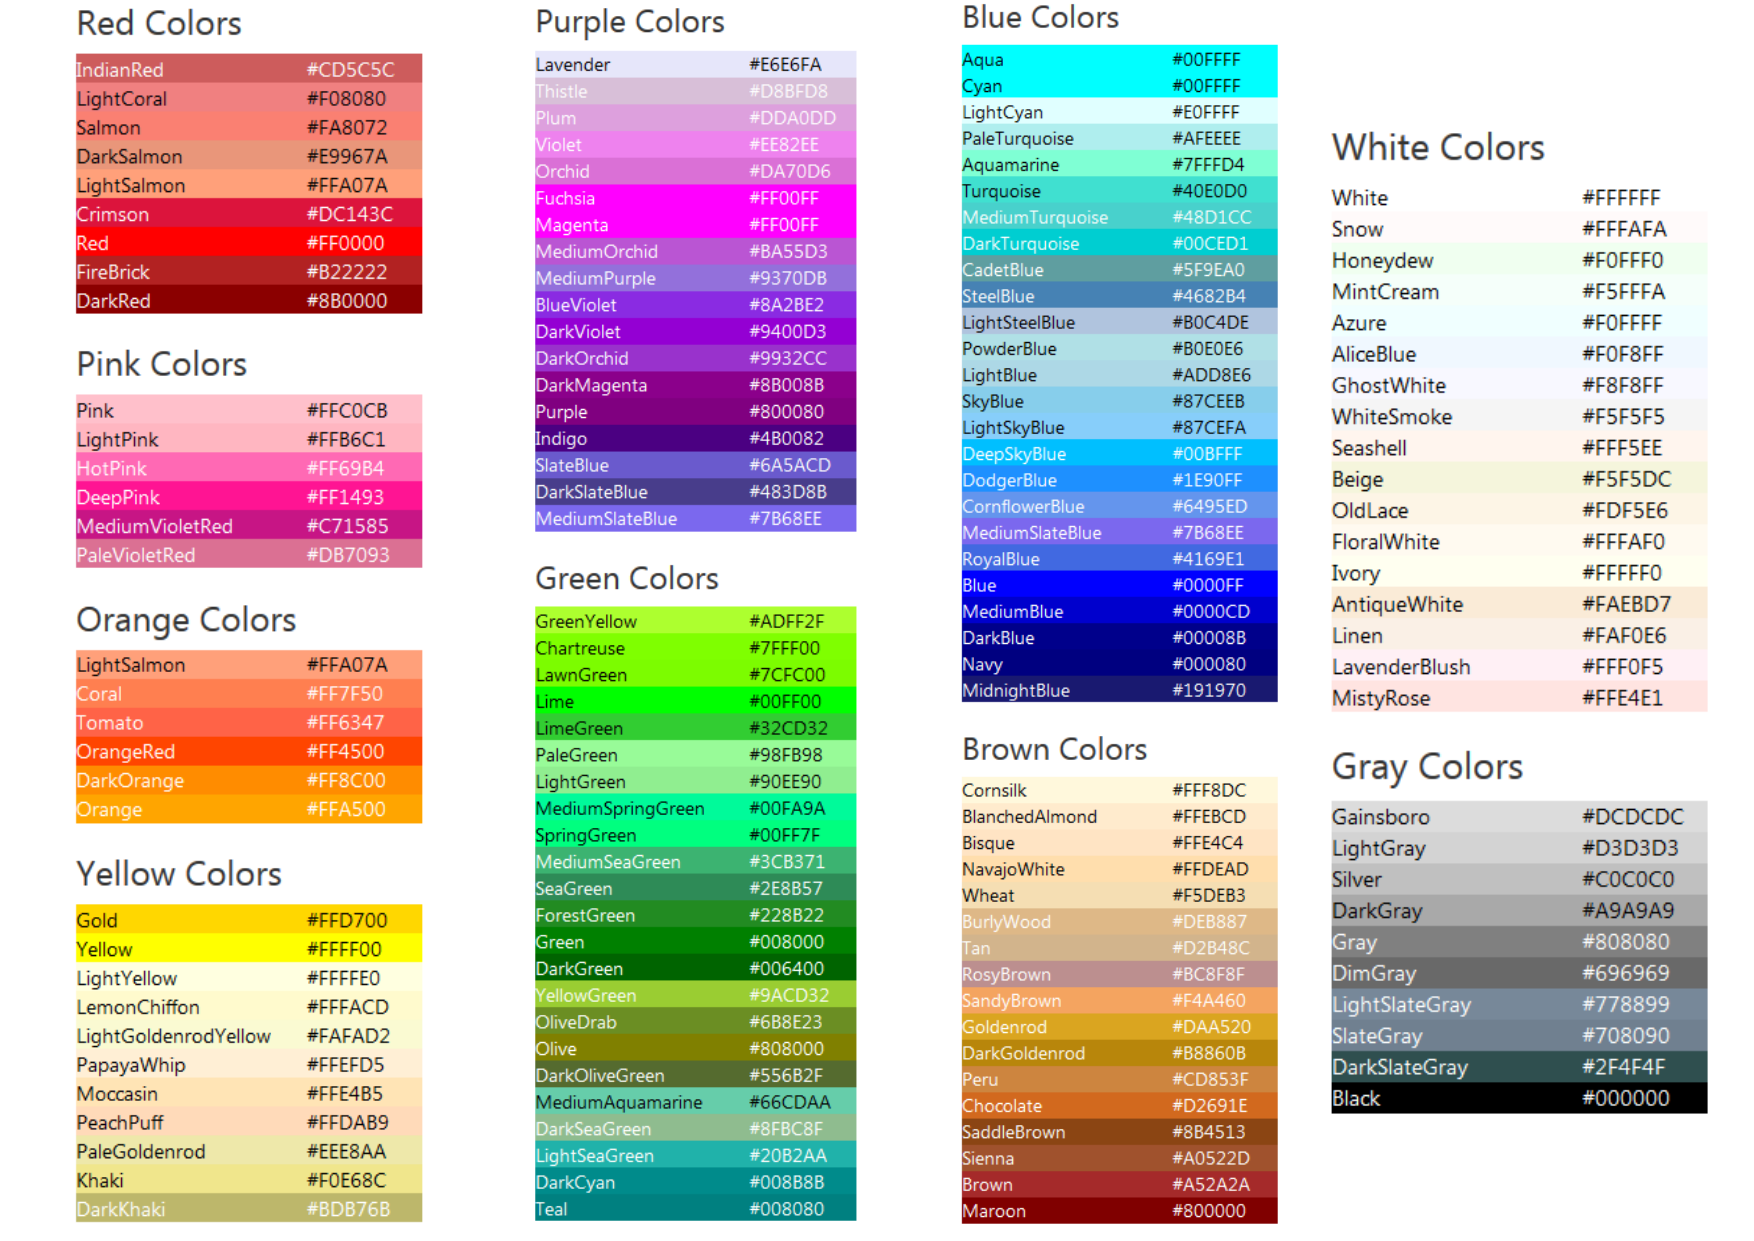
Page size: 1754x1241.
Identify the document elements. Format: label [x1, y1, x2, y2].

picture [526, 0, 874, 1241]
picture [945, 0, 1298, 1241]
picture [1321, 118, 1733, 1167]
picture [59, 0, 447, 1241]
